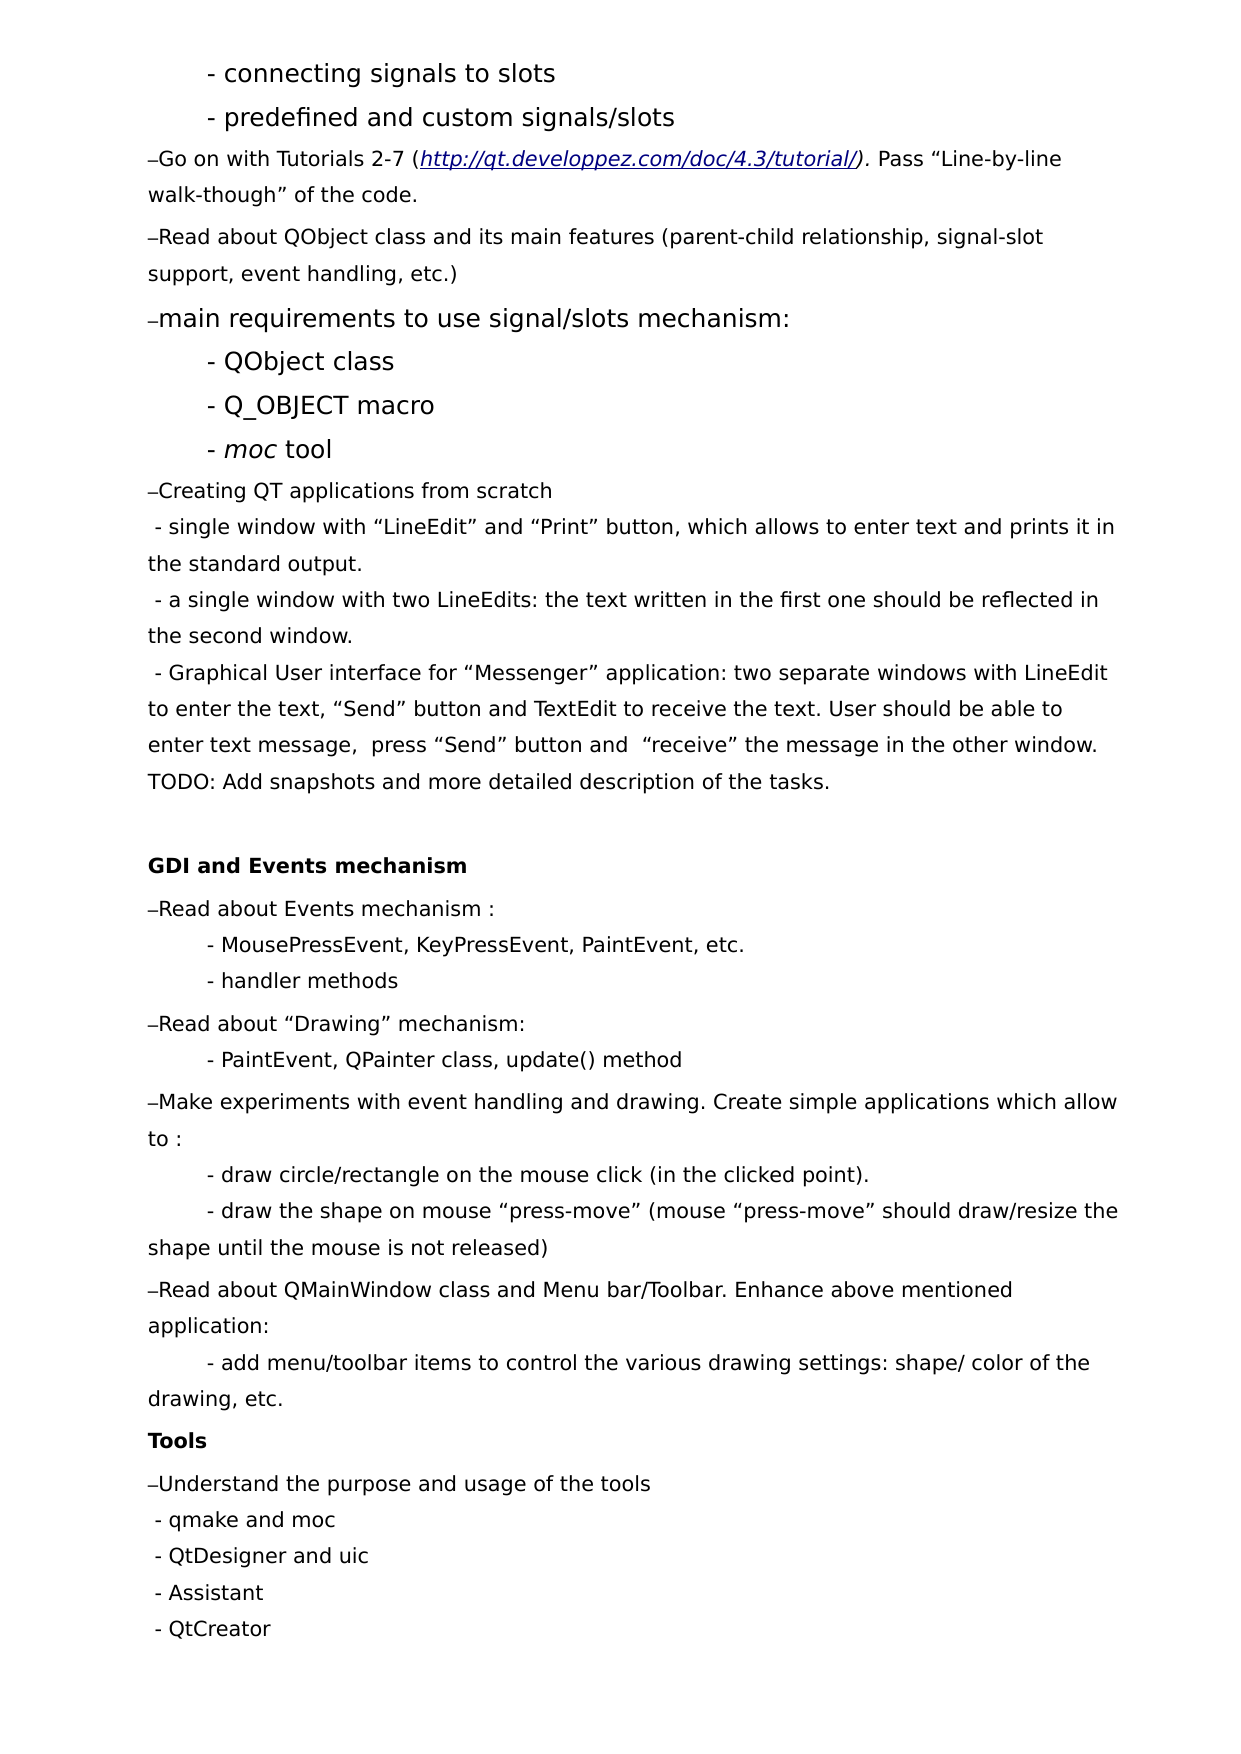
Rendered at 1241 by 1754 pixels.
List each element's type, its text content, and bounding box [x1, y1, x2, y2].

list main requirements to use signal/slots mechanism: - QObject class - Q_OBJECT macro - moc tool [148, 304, 1122, 464]
list Read about “Drawing” mechanism: - PaintEvent, QPainter class, update() method [148, 1012, 1122, 1072]
list Creating QT applications from scratch - single window with “LineEdit” and “Print” button, which allows to enter text and prints it in the standard output. - a single window with two LineEdits: the text written in the first one should be reflected in the second window. - Graphical User interface for “Messenger” application: two separate windows with LineEdit to enter the text, “Send” button and TextEdit to receive the text. User should be able to enter text message, press “Send” button and “receive” the message in the other window. TODO: Add snapshots and more detailed description of the tasks. [148, 479, 1122, 794]
list Understand the purpose and usage of the tools - qmake and moc - QtDesigner and uic - Assistant - QtCreator [148, 1472, 1122, 1641]
list Make experiments with event handling and drawing. Create simple applications which allow to : - draw circle/rectangle on the mouse click (in the clicked point). - draw the shape on mouse “press-move” (mouse “press-move” should draw/resize the shape until the mouse is not released) [148, 1090, 1122, 1260]
list Go on with Tutorials 2-7 (http://qt.developpez.com/doc/4.3/tutorial/). Pass “Line-by-line walk-though” of the code. [148, 147, 1122, 207]
text Tools [148, 1429, 1122, 1453]
list Read about QMainWindow class and Menu bar/Toolbar. Enhance above mentioned application: - add menu/toolbar items to control the various drawing settings: shape/ color of the drawing, etc. [148, 1278, 1122, 1411]
text GDI and Events mechanism [148, 854, 1122, 878]
list Read about QObject class and its main features (parent-child relationship, signal-slot support, event handling, etc.) [148, 225, 1122, 286]
list Read about Events mechanism : - MousePressEvent, KeyPressEvent, PaintEvent, etc. - handler methods [148, 897, 1122, 993]
list - connecting signals to slots - predefined and custom signals/slots [148, 59, 1122, 132]
